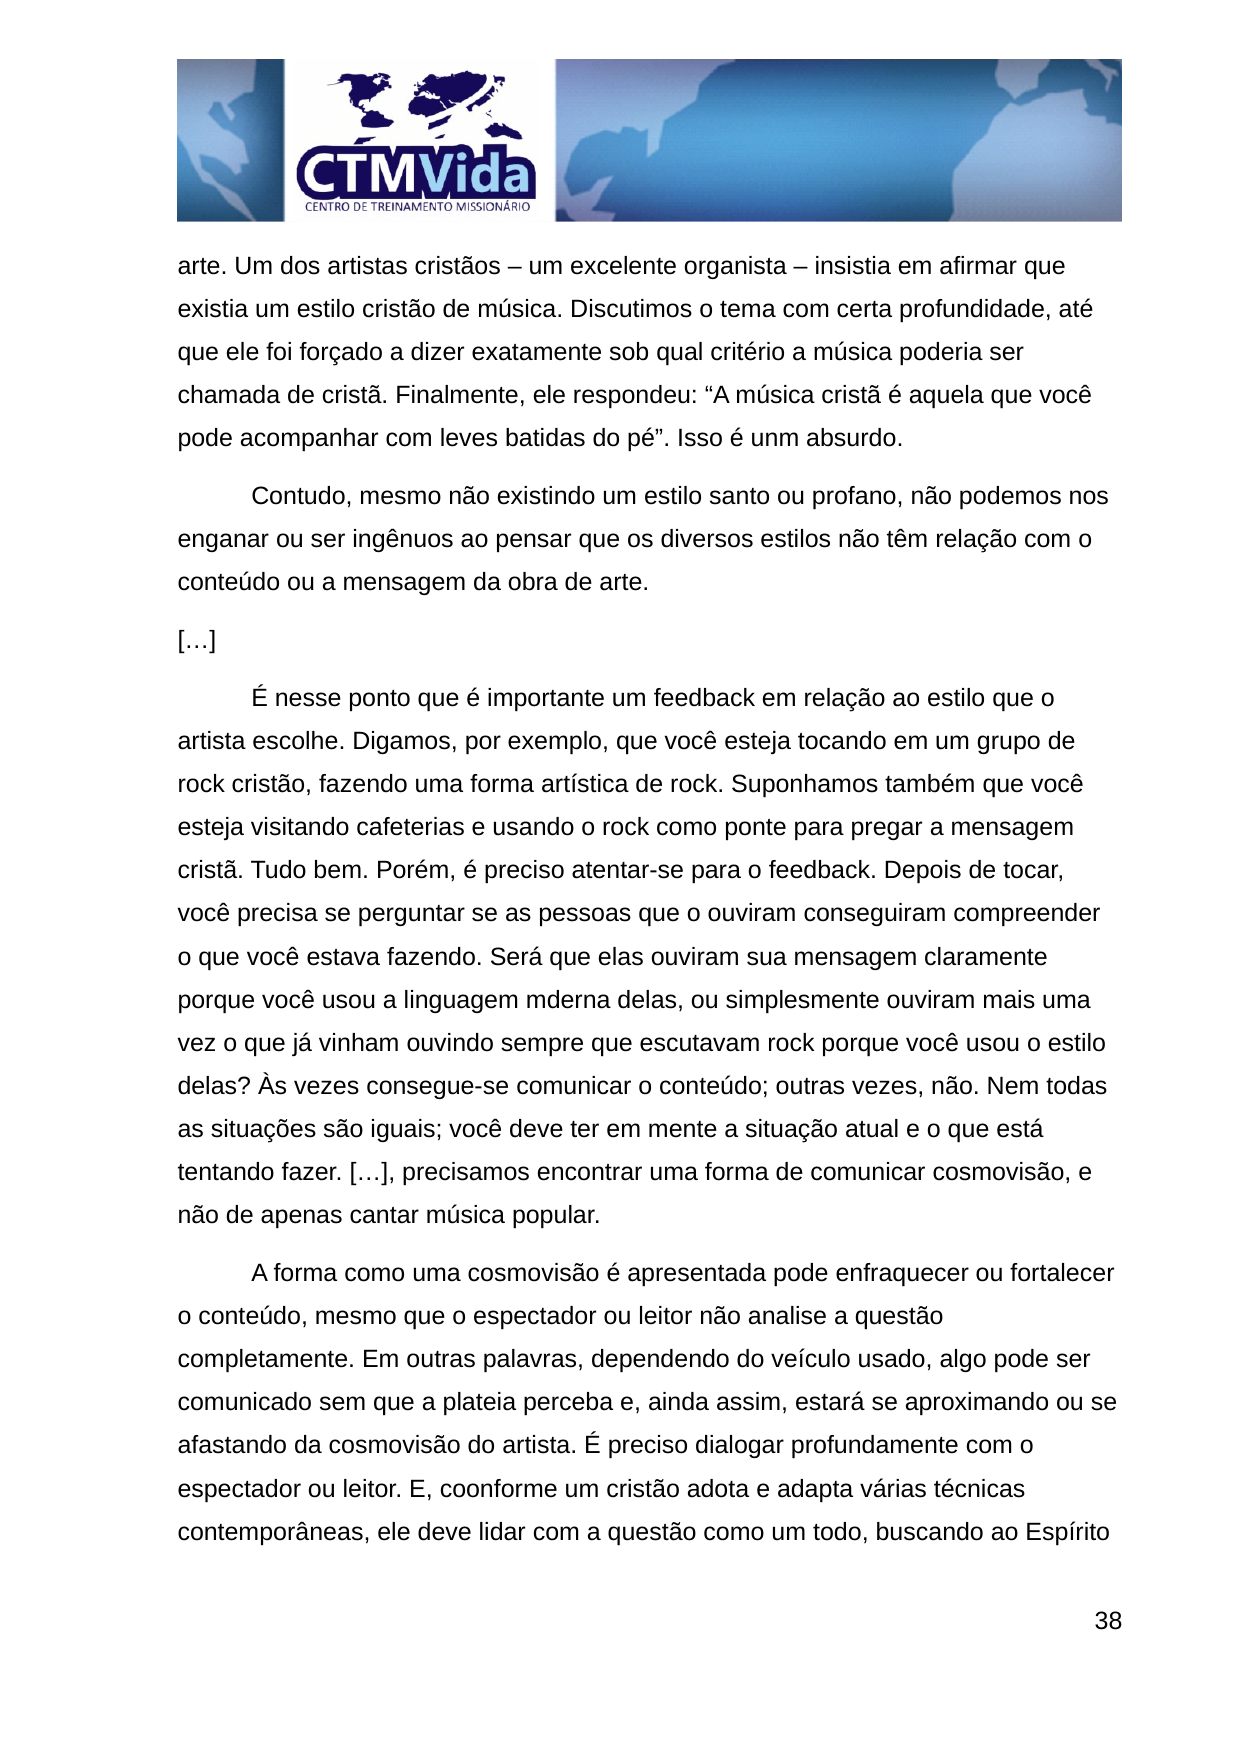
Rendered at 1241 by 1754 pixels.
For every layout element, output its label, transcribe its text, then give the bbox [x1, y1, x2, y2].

text arte. Um dos artistas cristãos – um excelente organista – insistia em afirmar que existia um estilo cristão de música. Discutimos o tema com certa profundidade, até que ele foi forçado a dizer exatamente sob qual critério a música poderia ser chamada de cristã. Finalmente, ele respondeu: “A música cristã é aquela que você pode acompanhar com leves batidas do pé”. Isso é unm absurdo. [177, 251, 1122, 452]
text A forma como uma cosmovisão é apresentada pode enfraquecer ou fortalecer o conteúdo, mesmo que o espectador ou leitor não analise a questão completamente. Em outras palavras, dependendo do veículo usado, algo pode ser comunicado sem que a plateia perceba e, ainda assim, estará se aproximando ou se afastando da cosmovisão do artista. É preciso dialogar profundamente com o espectador ou leitor. E, coonforme um cristão adota e adapta várias técnicas contemporâneas, ele deve lidar com a questão como um todo, buscando ao Espírito [177, 1258, 1122, 1546]
text […] [177, 625, 1122, 654]
text Contudo, mesmo não existindo um estilo santo ou profano, não podemos nos enganar ou ser ingênuos ao pensar que os diversos estilos não têm relação com o conteúdo ou a mensagem da obra de arte. [177, 481, 1122, 596]
text É nesse ponto que é importante um feedback em relação ao estilo que o artista escolhe. Digamos, por exemplo, que você esteja tocando em um grupo de rock cristão, fazendo uma forma artística de rock. Suponhamos também que você esteja visitando cafeterias e usando o rock como ponte para pregar a mensagem cristã. Tudo bem. Porém, é preciso atentar-se para o feedback. Depois de tocar, você precisa se perguntar se as pessoas que o ouviram conseguiram compreender o que você estava fazendo. Será que elas ouviram sua mensagem claramente porque você usou a linguagem mderna delas, ou simplesmente ouviram mais uma vez o que já vinham ouvindo sempre que escutavam rock porque você usou o estilo delas? Às vezes consegue-se comunicar o conteúdo; outras vezes, não. Nem todas as situações são iguais; você deve ter em mente a situação atual e o que está tentando fazer. […], precisamos encontrar uma forma de comunicar cosmovisão, e não de apenas cantar música popular. [177, 683, 1122, 1229]
picture [177, 59, 1122, 222]
